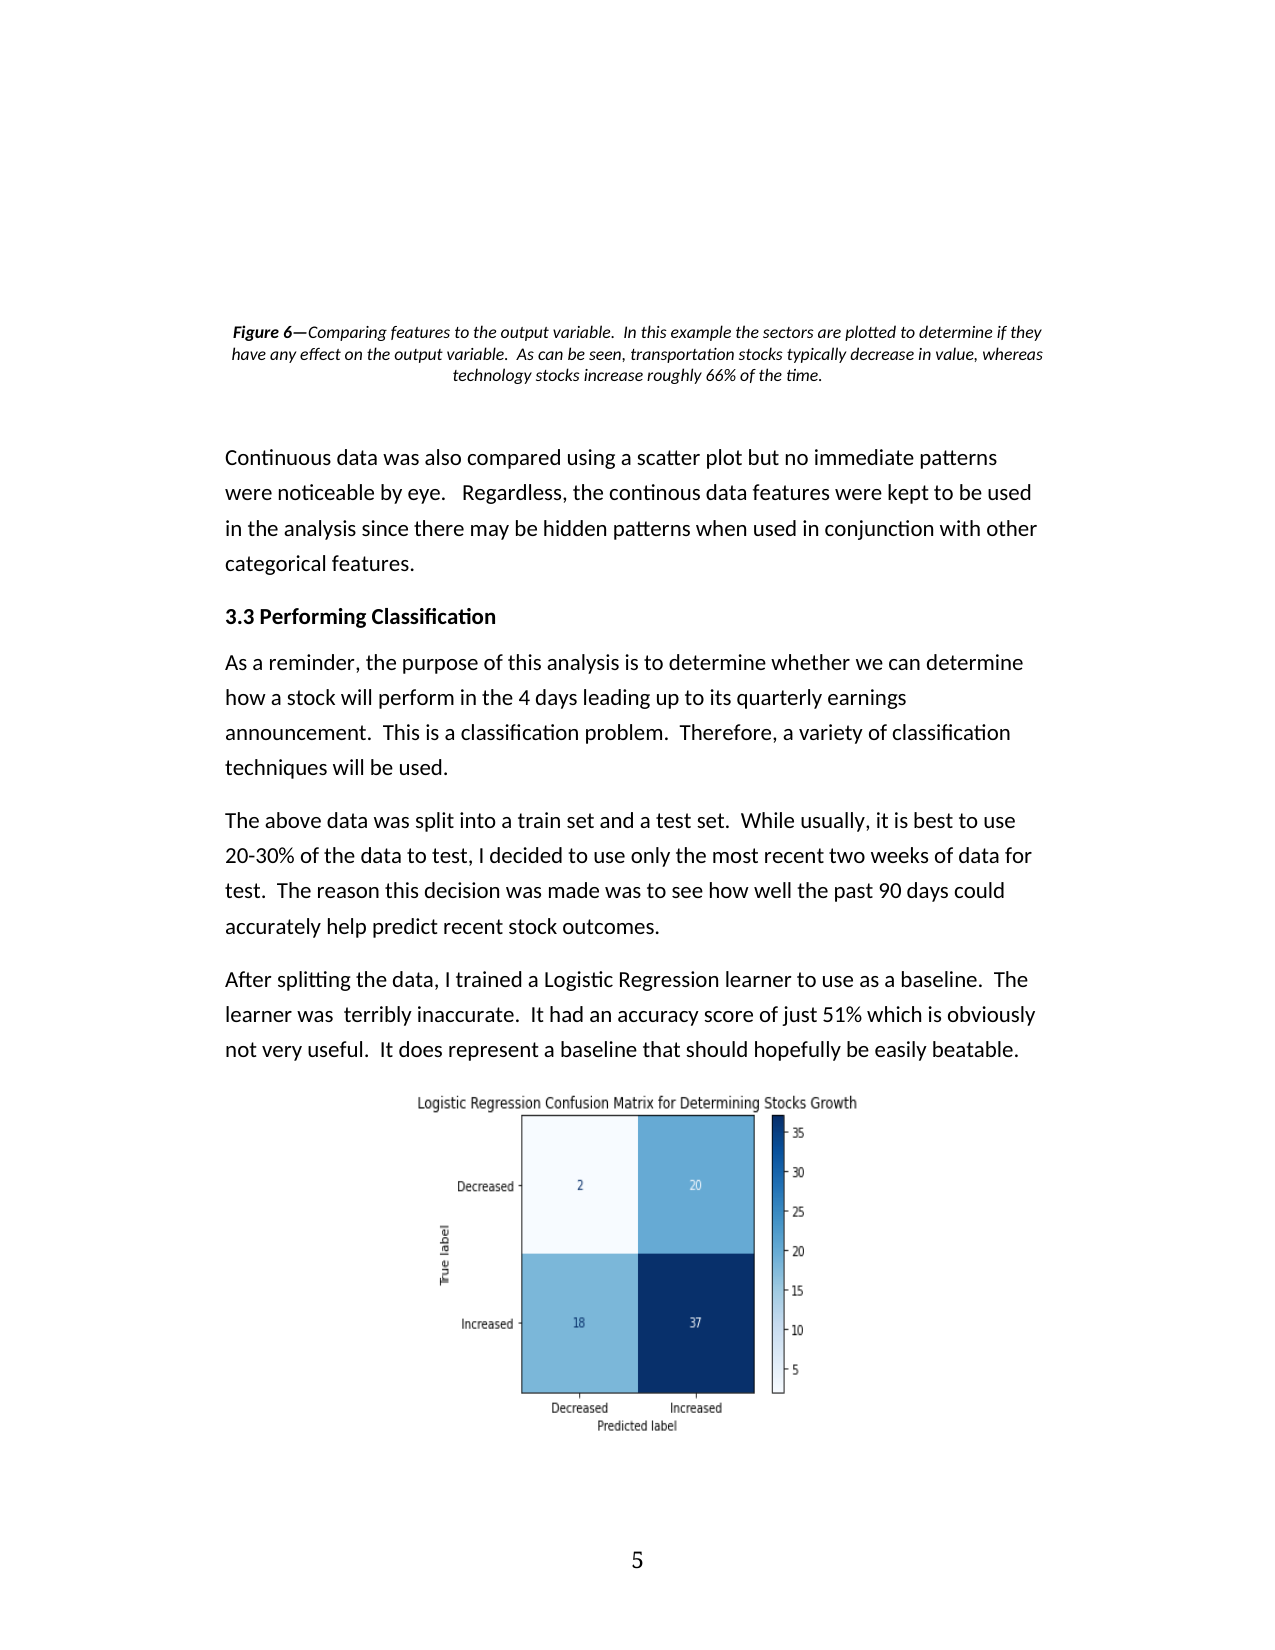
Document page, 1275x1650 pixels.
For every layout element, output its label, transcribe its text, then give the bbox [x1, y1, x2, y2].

text The above data was split into a train set and a test set. While usually, it is best to use 20-30% of the data to test, I decided to use only the most recent two weeks of data for test. The reason this decision was made was to see how well the past 90 days could accurately help predict recent stock outcomes. [225, 806, 1050, 940]
text After splitting the data, I trained a Logistic Regression learner to use as a baseline. The learner was terribly inaccurate. It had an accuracy score of just 51% which is obviously not very useful. It does represent a baseline that should hopefully be easily beatable. [225, 965, 1050, 1063]
picture [411, 1088, 865, 1441]
text Continuous data was also compared using a scatter plot but no immediate patterns were noticeable by eye. Regardless, the continous data features were kept to be used in the analysis since there may be hidden patterns when used in conjunction with other categorical features. [225, 443, 1050, 577]
text Figure 6—Comparing features to the output variable. In this example the sectors are plotted to determine if they have any effect on the output variable. As can be seen, transportation stocks typically decrease in value, whereas technology stocks increase roughly 66% of the time. [225, 321, 1050, 386]
subtitle 3.3 Performing Classification [225, 602, 1050, 630]
text As a reminder, the purpose of this analysis is to determine whether we can determine how a stock will perform in the 4 days leading up to its quarterly earnings announcement. This is a classification problem. Therefore, a variety of classification techniques will be used. [225, 648, 1050, 781]
